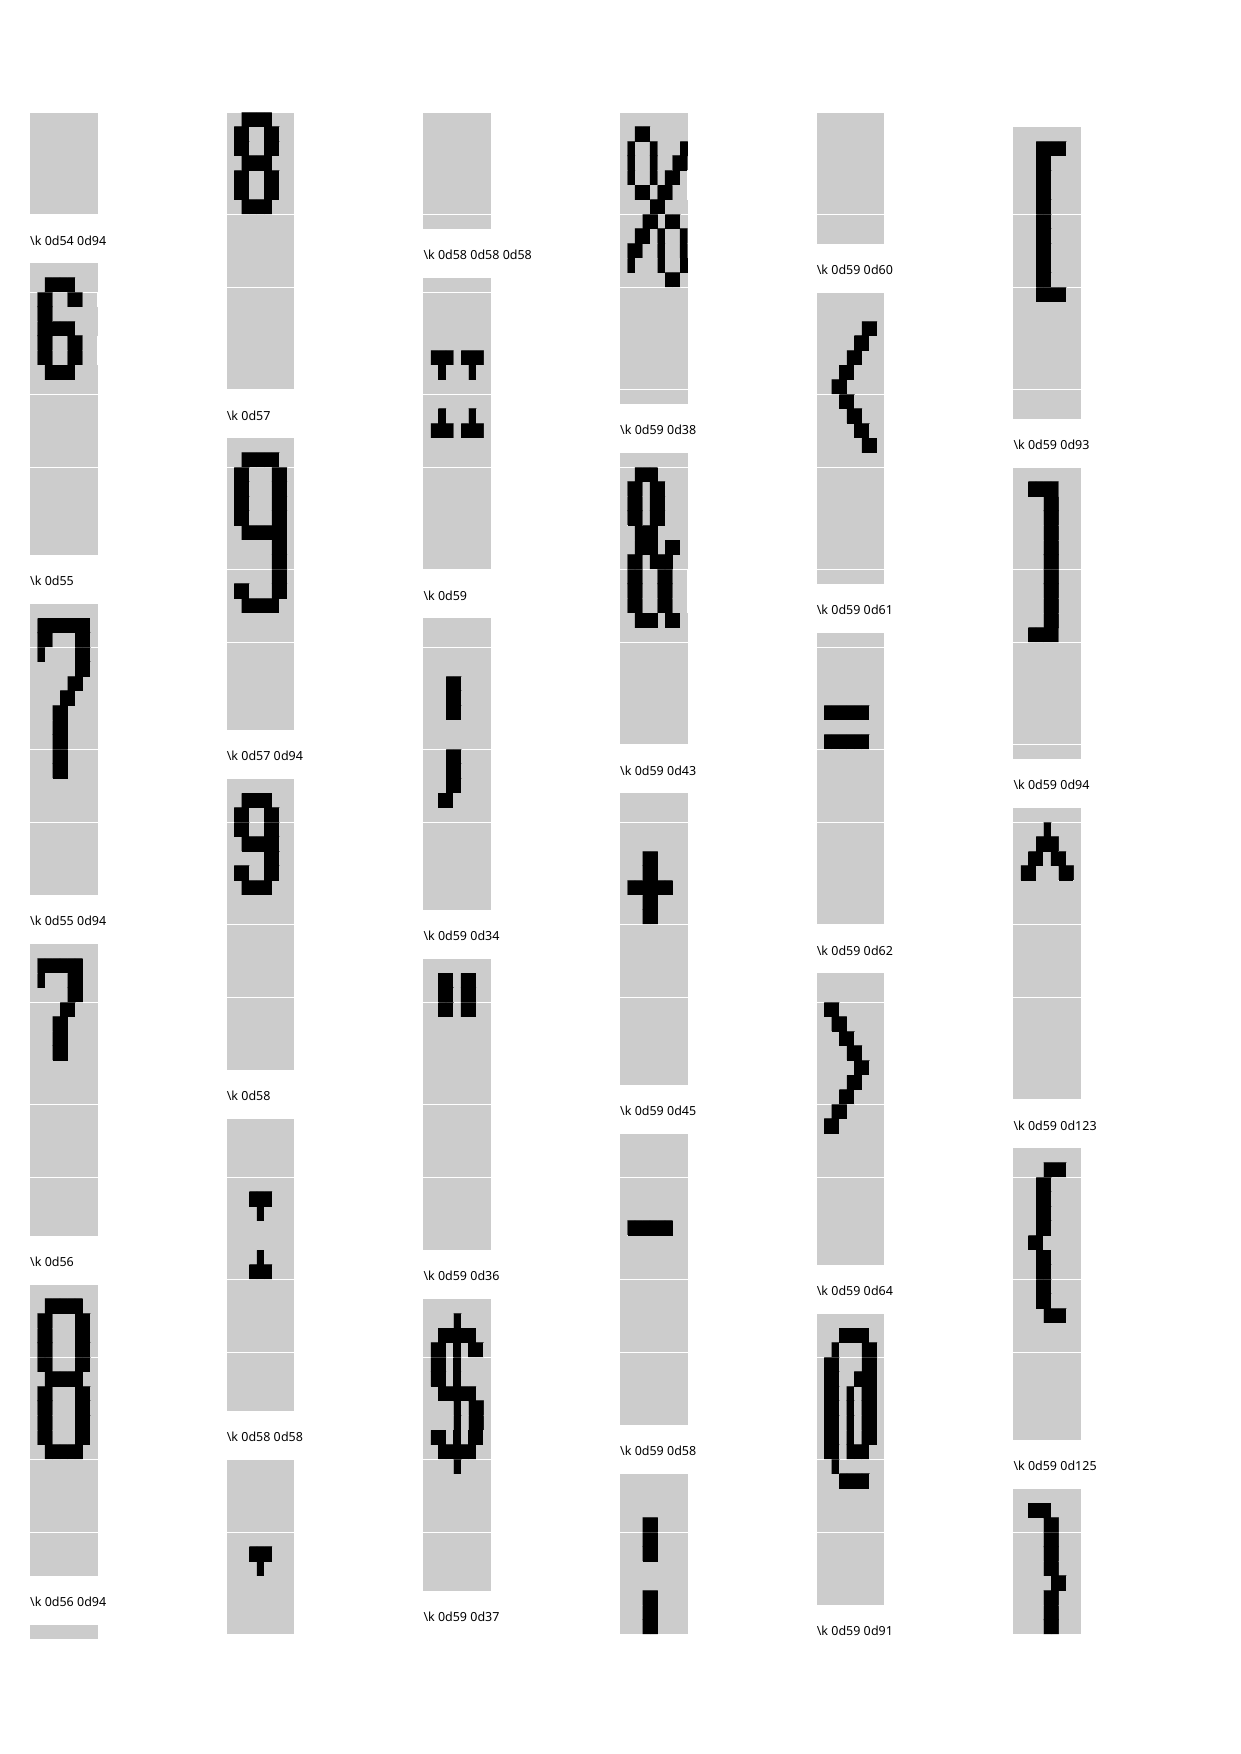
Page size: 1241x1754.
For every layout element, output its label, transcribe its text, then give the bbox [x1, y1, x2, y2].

text ████ [75, 365, 227, 380]
text ██ [30, 307, 37, 322]
text ██ ██ [90, 1387, 227, 1401]
text ██ ██ [249, 482, 272, 497]
text ██ ██ [53, 1416, 75, 1430]
text █ ██ [484, 1401, 620, 1416]
text ██ ██ [279, 808, 423, 822]
text █ [265, 1562, 423, 1576]
text ██ █ █ [643, 244, 657, 258]
text ██ ██ [620, 185, 635, 200]
text \k 0d58 [227, 1087, 423, 1104]
text ██ [1051, 1294, 1211, 1309]
text ██ [53, 307, 227, 322]
text ██ [1013, 1518, 1043, 1532]
text ██ [847, 1104, 1013, 1119]
text ███ ███ [484, 351, 620, 365]
text █████ [83, 1299, 227, 1314]
text ██ [620, 866, 642, 881]
text ██ ██ [476, 973, 620, 988]
text ██ ██ [476, 988, 620, 1002]
text ██ [461, 706, 620, 720]
text ██ [817, 322, 862, 336]
text ███ [227, 1547, 257, 1562]
text ██ ██ [227, 467, 234, 482]
text ██ [658, 1532, 817, 1547]
text ██ [1013, 273, 1036, 287]
text ██ [817, 1002, 824, 1017]
text ██████ [869, 706, 1013, 720]
text ██ ██ [877, 1357, 1013, 1372]
text ███ ██ [680, 540, 817, 555]
text ████ [227, 200, 241, 214]
text █████ [423, 1387, 438, 1401]
text ████ [272, 200, 423, 214]
text ██ ██ [1013, 852, 1028, 866]
text ██ █ ██ [877, 1416, 1013, 1430]
text ████ [272, 156, 423, 171]
text █████ [75, 322, 227, 336]
text ██ [1059, 1620, 1211, 1634]
text █ ██ [461, 1401, 468, 1416]
text █████ [83, 1372, 227, 1387]
text ██████ [869, 735, 1013, 749]
text \k 0d59 0d34 [423, 927, 620, 944]
text ███ [1013, 837, 1036, 852]
text ██ [454, 793, 620, 808]
text ██ [620, 1620, 642, 1634]
text ██ [1013, 244, 1036, 258]
text ██ [1013, 1192, 1036, 1207]
text ██ [1051, 214, 1211, 229]
text ██ [423, 764, 446, 779]
text ██ [1059, 1576, 1211, 1591]
text ██ [817, 1119, 1013, 1134]
text ██ [30, 706, 52, 720]
text ██ ██ [90, 1416, 227, 1430]
text ██ ██ [249, 866, 264, 880]
text █ [265, 1207, 423, 1221]
text ██ [1059, 1605, 1211, 1620]
text ██ [1059, 540, 1211, 555]
text ████ [817, 1328, 839, 1343]
text \k 0d59 0d64 [817, 1282, 1013, 1299]
text ██ ██ [30, 1430, 37, 1445]
text ██ [1013, 511, 1043, 526]
text █ █ ██ [658, 156, 672, 171]
text ██ ██ [423, 973, 438, 988]
text █████ [476, 1387, 620, 1401]
text ██ ██ [680, 214, 817, 229]
text ███ [658, 526, 817, 540]
text ██ [227, 569, 272, 584]
text ██ ██ [454, 1002, 461, 1017]
text ██ [817, 1104, 831, 1119]
text ██ [423, 691, 446, 706]
text ████ [1013, 628, 1028, 642]
text ██ [817, 424, 854, 438]
text ██ █ [446, 1357, 453, 1372]
text ██ [287, 569, 423, 584]
text ██ ██ [227, 185, 234, 200]
text ██ [1051, 185, 1211, 200]
text \k 0d59 0d58 [620, 1442, 817, 1459]
text \k 0d59 0d93 [1013, 436, 1211, 453]
text ██ ██ [83, 351, 227, 365]
text ██ [847, 380, 1013, 394]
text ███ ██ [620, 613, 635, 628]
text ██ ██ [279, 171, 423, 185]
text ██ ██ [279, 127, 423, 142]
text ████ [817, 1474, 1013, 1489]
text █████ [83, 1445, 227, 1459]
text █ ██ [30, 647, 37, 662]
text ██ [817, 380, 831, 394]
text ██████ [673, 881, 817, 895]
text ██ [1013, 555, 1043, 569]
text ██ [1013, 1547, 1043, 1562]
text ██ [1051, 258, 1211, 273]
text ██ ███ [839, 1372, 861, 1387]
text ██ [817, 1075, 847, 1090]
text ██ ██ [249, 511, 272, 525]
text ██ ██ [30, 1357, 37, 1372]
text ██ ██ [673, 584, 817, 599]
text ██ [1059, 1562, 1211, 1576]
text ██ [1044, 1221, 1211, 1236]
text ██ █ █ [665, 244, 680, 258]
text █ █ [423, 365, 438, 380]
text ██ █ █ [665, 229, 680, 244]
text ██ ██ [673, 569, 817, 584]
text ██ [1013, 1177, 1036, 1192]
text ██ [839, 1002, 1013, 1017]
text ██ [1013, 599, 1043, 613]
text ██ ██ [454, 973, 461, 988]
text █ █ █ [635, 142, 650, 156]
text ██ [1013, 1562, 1043, 1576]
text ██ [1013, 214, 1036, 229]
text ██ █ ██ [484, 1343, 620, 1357]
text ██ [461, 691, 620, 706]
text █ ██ [817, 1343, 831, 1357]
text █ [461, 1314, 620, 1328]
text ███ [658, 467, 817, 482]
text ██ ██ [620, 482, 627, 497]
text █ [1051, 822, 1211, 837]
text █████ [476, 1445, 620, 1459]
text ██ [817, 1090, 839, 1104]
text ██ [855, 365, 1013, 380]
text ██ ██ [90, 1401, 227, 1416]
text ██ ██ [83, 292, 227, 307]
text █████ [30, 1372, 45, 1387]
text ██ [1013, 540, 1043, 555]
text ███ ███ [484, 424, 620, 438]
text ██ ██ [279, 185, 423, 200]
text ██ ██ [53, 633, 75, 647]
text ███ [1051, 1503, 1211, 1518]
text ██ ██ [249, 127, 264, 142]
text █ [839, 1459, 1013, 1474]
text ██ [658, 1605, 817, 1620]
text ████ [1059, 482, 1211, 497]
text █ [227, 1250, 257, 1265]
text ██ [1059, 584, 1211, 599]
text █ ██ [423, 1416, 453, 1430]
text ██ ██ [90, 1328, 227, 1343]
text ████ [1066, 287, 1211, 302]
text ██ ██ [279, 822, 423, 837]
text ███ [1013, 1163, 1043, 1177]
text █████ [227, 453, 241, 467]
text ██ [847, 1017, 1013, 1032]
text ██ ██ [643, 482, 650, 497]
text ██ ██ [53, 292, 67, 307]
text \k 0d59 0d125 [1013, 1457, 1211, 1474]
text ██ [1051, 156, 1211, 171]
text ██ [870, 424, 1013, 438]
text ██ [68, 1017, 227, 1032]
text ██ ██ [227, 511, 241, 526]
text █ █ █ [635, 258, 657, 273]
text █ █ █ [688, 258, 817, 273]
text █████ [423, 1445, 438, 1459]
text █ [265, 1250, 423, 1265]
text ██ ███ [869, 1445, 1013, 1459]
text ██ █ ██ [877, 1387, 1013, 1401]
text ██ ██ [30, 1401, 37, 1416]
text ██ [30, 677, 67, 691]
text █ █ █ [665, 258, 680, 272]
text ██ [658, 852, 817, 866]
text ██ ██ [249, 171, 264, 185]
text ██ [1059, 1547, 1211, 1562]
text █████ [279, 453, 423, 467]
text █ ██ [83, 973, 227, 988]
text ███ [227, 1192, 257, 1207]
text █ [817, 1459, 831, 1474]
text ██ ██ [227, 127, 234, 142]
text ██ [1013, 1620, 1043, 1634]
text ██ [1013, 156, 1036, 171]
text ██ [658, 910, 817, 924]
text ██ ██ [249, 808, 264, 822]
text ██ [1013, 1221, 1036, 1236]
text █ █ [423, 409, 438, 424]
text █ [227, 1562, 257, 1576]
text █ ██ [423, 1401, 453, 1416]
text ██ [1051, 171, 1211, 185]
text ██ [68, 720, 227, 735]
text ██ ██ [30, 292, 37, 307]
text ██ ██ [53, 1314, 75, 1328]
text ██ ██ [620, 511, 635, 526]
text █ █ ██ [680, 156, 817, 171]
text ██ [817, 1061, 854, 1075]
text ██ █ [461, 1357, 620, 1372]
text ████ [1066, 142, 1211, 156]
text ██ ██ [227, 822, 234, 837]
text █ ██ [45, 973, 67, 988]
text ████ [272, 881, 423, 895]
text ██ [280, 852, 423, 866]
text ██ ██ [249, 497, 272, 511]
text ██ ██ [53, 1357, 75, 1371]
text ██ [68, 1032, 227, 1046]
text ████ [1013, 142, 1036, 156]
text ██ [658, 895, 817, 910]
text ███████ [90, 618, 227, 633]
text ██ █ ██ [877, 1401, 1013, 1416]
text ██ █ ██ [877, 1430, 1013, 1445]
text █████ [227, 837, 264, 852]
text ██ [862, 1046, 1013, 1061]
text ███ [227, 1265, 249, 1279]
text ██ [83, 988, 227, 1002]
text ██ [862, 351, 1013, 365]
text ████ [227, 156, 241, 171]
text \k 0d56 0d94 [30, 1593, 227, 1610]
text \k 0d59 0d62 [817, 942, 1013, 959]
text ██ [620, 1518, 642, 1532]
text ██ ██ [90, 1357, 227, 1372]
text ██ [1013, 526, 1043, 540]
text ██ [620, 200, 650, 214]
text \k 0d58 0d58 [227, 1428, 423, 1445]
text \k 0d56 [30, 1253, 227, 1270]
text ██ [1013, 1532, 1043, 1547]
text ███ ██ [680, 613, 817, 628]
text ██ ██ [53, 1401, 75, 1416]
text ██ █ [446, 1372, 453, 1386]
text ██ [620, 273, 665, 287]
text ██ [1051, 1207, 1211, 1221]
text ██ ██ [272, 866, 423, 881]
text ██ [817, 1017, 839, 1032]
text ██ [1013, 1294, 1043, 1309]
text ██ ██ [249, 584, 272, 598]
text \k 0d57 [227, 407, 423, 424]
text ██ ██ [249, 822, 264, 836]
text ██ [461, 749, 620, 764]
text ████ [227, 881, 241, 895]
text ██ ██ [249, 467, 272, 482]
text ██ ██ [839, 1357, 862, 1372]
text █████ [227, 599, 241, 613]
text ██ [1013, 1207, 1036, 1221]
text █ ██ [30, 973, 37, 988]
text ██ [658, 1620, 817, 1634]
text \k 0d59 0d36 [423, 1267, 620, 1284]
text ██ [1059, 1518, 1211, 1532]
text \k 0d59 0d38 [620, 421, 817, 438]
text ██ ██ [287, 467, 423, 482]
text ████ [272, 793, 423, 808]
text ██ █ ██ [484, 1430, 620, 1445]
text ███ ██ [620, 540, 635, 555]
text ██ ██ [643, 584, 657, 599]
text \k 0d59 0d45 [620, 1102, 817, 1119]
text ██ [1051, 1279, 1211, 1294]
text ██ [1013, 185, 1036, 200]
text ██ [817, 1032, 839, 1046]
text █ █ ██ [635, 156, 650, 171]
text ██ [30, 749, 52, 764]
text ██ [1059, 569, 1211, 584]
text ██ [1013, 1576, 1051, 1591]
text █ █ █ [658, 142, 680, 156]
text ██ ███ [877, 1372, 1013, 1387]
text ███ [265, 1547, 423, 1562]
text ██ [862, 409, 1013, 424]
text ██ ██ [90, 1343, 227, 1357]
text ██ [620, 910, 642, 924]
text ██ [1051, 244, 1211, 258]
text ██ ███ [673, 555, 817, 569]
text ██ [1051, 273, 1211, 287]
text ███ [1013, 1503, 1028, 1518]
text ██ [620, 127, 817, 142]
text ██ ██ [665, 497, 817, 511]
text ██ [30, 720, 52, 735]
text ██ [1013, 1265, 1036, 1279]
text ██ ██ [227, 866, 241, 881]
text ██ [1059, 497, 1211, 511]
text ██ [68, 691, 227, 706]
text ███ [1013, 1309, 1043, 1323]
text ██ [1013, 171, 1036, 185]
text ██ [30, 1046, 227, 1061]
text ██ ██ [665, 482, 817, 497]
text █ █ █ [688, 142, 817, 156]
text █ █ [446, 365, 468, 380]
text ██ [1059, 511, 1211, 526]
text ████ [1013, 287, 1036, 302]
text █ [227, 1207, 257, 1221]
text ██ █ [461, 1372, 620, 1387]
text ██ [68, 706, 227, 720]
text █████ [423, 1328, 438, 1343]
text ██ █ █ [688, 229, 817, 244]
text ██ [227, 540, 272, 555]
text ██ [1059, 555, 1211, 569]
text \k 0d59 0d123 [1013, 1117, 1211, 1134]
text ██ ██ [817, 1357, 824, 1372]
text ██ [30, 1002, 60, 1017]
text ██ [423, 706, 446, 720]
text ██ ██ [673, 185, 817, 200]
text ██ [1059, 1532, 1211, 1547]
text █████ [30, 1299, 45, 1314]
text █ [423, 1459, 453, 1474]
text ██ [1013, 200, 1036, 214]
text ██ [287, 540, 423, 555]
text ████ [75, 278, 227, 292]
text ██ ██ [53, 1430, 75, 1444]
text ██ [68, 735, 227, 749]
text ████ [1059, 628, 1211, 642]
text ██ [817, 336, 854, 351]
text ██ [817, 365, 839, 380]
text ██ ██ [227, 482, 234, 497]
text ██ █ [423, 1372, 438, 1387]
text ███ [1066, 1309, 1211, 1323]
text \k 0d58 0d58 0d58 [423, 246, 620, 263]
text \k 0d59 0d60 [817, 261, 1013, 278]
text ██ ██ [30, 1328, 37, 1343]
text ██████ [287, 526, 423, 540]
text █████ [30, 1445, 45, 1459]
text ██ [658, 1518, 817, 1532]
text ██ ██ [423, 988, 438, 1002]
text █ ██ [484, 1416, 620, 1430]
text ██ [855, 394, 1013, 409]
text ██ [461, 779, 620, 793]
text ████ [272, 112, 423, 127]
text █████ [279, 599, 423, 613]
text \k 0d59 0d37 [423, 1608, 620, 1625]
text ██ [30, 691, 60, 706]
text ██ [862, 1075, 1013, 1090]
text ██ [620, 1591, 642, 1605]
text ██████ [83, 959, 227, 973]
text ██ [30, 1032, 52, 1046]
text \k 0d59 [423, 587, 620, 604]
text ██████ [620, 1221, 817, 1236]
text █ █ [476, 409, 620, 424]
text █ [423, 1314, 453, 1328]
text ██ [423, 749, 446, 764]
text ██ [423, 677, 446, 691]
text █ █ █ [620, 258, 627, 273]
text ██ █ █ [643, 229, 657, 244]
text ██ ██ [423, 1002, 438, 1017]
text ██ [620, 1547, 817, 1562]
text ██ ██ [90, 1314, 227, 1328]
text ██ ██ [279, 142, 423, 156]
text ████ [227, 793, 241, 808]
text ██ ██ [287, 497, 423, 511]
text ██ [1013, 1236, 1028, 1250]
text ██ ██ [1013, 866, 1211, 881]
text ██ [817, 394, 839, 409]
text ██ [817, 409, 854, 424]
text ██ [658, 1591, 817, 1605]
text ██ ██ [287, 482, 423, 497]
text █ [461, 1459, 620, 1474]
text ██ [30, 988, 67, 1002]
text ███ [620, 467, 635, 482]
text ██ [287, 555, 423, 569]
text ████ [30, 365, 45, 380]
text \k 0d55 0d94 [30, 912, 227, 929]
text ██ ██ [83, 336, 227, 351]
text ██ [1013, 569, 1043, 584]
text ██ [1051, 200, 1211, 214]
text █ ██ [461, 1416, 468, 1430]
text ██ [423, 779, 446, 793]
text ██ ██ [90, 633, 227, 647]
text ██ [75, 1002, 227, 1017]
text ██ [1013, 613, 1043, 628]
text ██ [461, 677, 620, 691]
text ██ [620, 1605, 642, 1620]
text ██ [1013, 1591, 1043, 1605]
text ██ ██ [249, 142, 264, 155]
text ██ [1013, 1605, 1043, 1620]
text █ █ ██ [680, 171, 817, 185]
text ██ [1013, 1279, 1036, 1294]
text ██ [423, 793, 438, 808]
text █████ [476, 1328, 620, 1343]
text ████ [30, 278, 45, 292]
text ██ [68, 749, 227, 764]
text ████ [870, 1328, 1013, 1343]
text █ █ ██ [635, 171, 650, 185]
text ██ [30, 662, 75, 677]
text ██ ██ [476, 1002, 620, 1017]
text ██ [817, 351, 847, 365]
text ███ [272, 1265, 423, 1279]
text \k 0d59 0d61 [817, 601, 1013, 618]
text █ ██ [90, 647, 227, 662]
text ██ ██ [249, 185, 264, 199]
text ██ ██ [643, 599, 657, 613]
text ██ [1013, 497, 1043, 511]
text ██ [658, 866, 817, 881]
text ██ [83, 677, 227, 691]
text █ █ [476, 365, 620, 380]
text ██ [877, 322, 1013, 336]
text ██ [1051, 1192, 1211, 1207]
text ██ [83, 662, 227, 677]
text ██ ██ [90, 1430, 227, 1445]
text ██ ██ [30, 336, 37, 351]
text ██ [817, 1046, 854, 1061]
text ██ ██ [287, 511, 423, 526]
text ██████ [227, 526, 241, 540]
text ██ [1051, 1250, 1211, 1265]
text \k 0d59 0d94 [1013, 776, 1211, 793]
text ██ [1013, 1250, 1036, 1265]
text ██ ██ [53, 336, 67, 351]
text \k 0d57 0d94 [227, 747, 423, 764]
text ██ [620, 1532, 642, 1547]
text ██ [862, 336, 1013, 351]
text █ ██ [877, 1343, 1013, 1357]
text ██ [817, 438, 862, 453]
text ██ [30, 735, 52, 749]
text ██ ██ [620, 569, 627, 584]
text ███ [265, 1192, 423, 1207]
text ██ [1059, 526, 1211, 540]
text ██ [1051, 1177, 1211, 1192]
text ███ [1066, 1163, 1211, 1177]
text ██ ██ [620, 584, 627, 599]
text ██ [227, 852, 264, 866]
text ██ ██ [1066, 852, 1211, 866]
text ██ ██ [53, 1343, 75, 1357]
text ███ [620, 526, 635, 540]
text ██ [227, 555, 272, 569]
text ██ [1013, 229, 1036, 244]
text ██ ██ [53, 1387, 75, 1401]
text █ [1013, 822, 1043, 837]
text ██ █ █ [620, 229, 635, 244]
text █ ██ [45, 647, 75, 662]
text ██ [30, 1017, 52, 1032]
text ██ [1051, 229, 1211, 244]
text \k 0d55 [30, 572, 227, 589]
text ██ ██ [643, 569, 657, 584]
text ██ [461, 764, 620, 779]
text \k 0d59 0d91 [817, 1622, 1013, 1639]
text ██ ██ [658, 511, 817, 526]
text ███ [1059, 837, 1211, 852]
text ██ [665, 200, 817, 214]
text ██ [870, 1061, 1013, 1075]
text \k 0d54 0d94 [30, 232, 227, 249]
text ██ [1059, 613, 1211, 628]
text ██ ██ [620, 214, 642, 229]
text ██ █ [423, 1357, 431, 1372]
text ██ [30, 764, 227, 779]
text ██ [1044, 1236, 1211, 1250]
text ██ [877, 438, 1013, 453]
text ██ [855, 1090, 1013, 1104]
text ██ [855, 1032, 1013, 1046]
text ██ [620, 852, 642, 866]
text ██ [1059, 599, 1211, 613]
text \k 0d59 0d43 [620, 762, 817, 779]
text █ ██ [839, 1343, 862, 1357]
text ██ ██ [673, 599, 817, 613]
text ██ [1051, 1265, 1211, 1279]
text ██ [1013, 258, 1036, 273]
text ██ [680, 273, 817, 287]
text ██ ██ [53, 1328, 75, 1343]
text █ █ [446, 409, 468, 424]
text ██ [1059, 1591, 1211, 1605]
text ██ ██ [279, 584, 423, 599]
text ██ [1013, 584, 1043, 599]
text █████ [279, 837, 423, 852]
text ████ [227, 112, 241, 127]
text ██ ██ [53, 351, 67, 365]
text ██ █ █ [688, 244, 817, 258]
text ██ ██ [227, 584, 241, 599]
text ██ [620, 895, 642, 910]
text ████ [1013, 482, 1043, 497]
